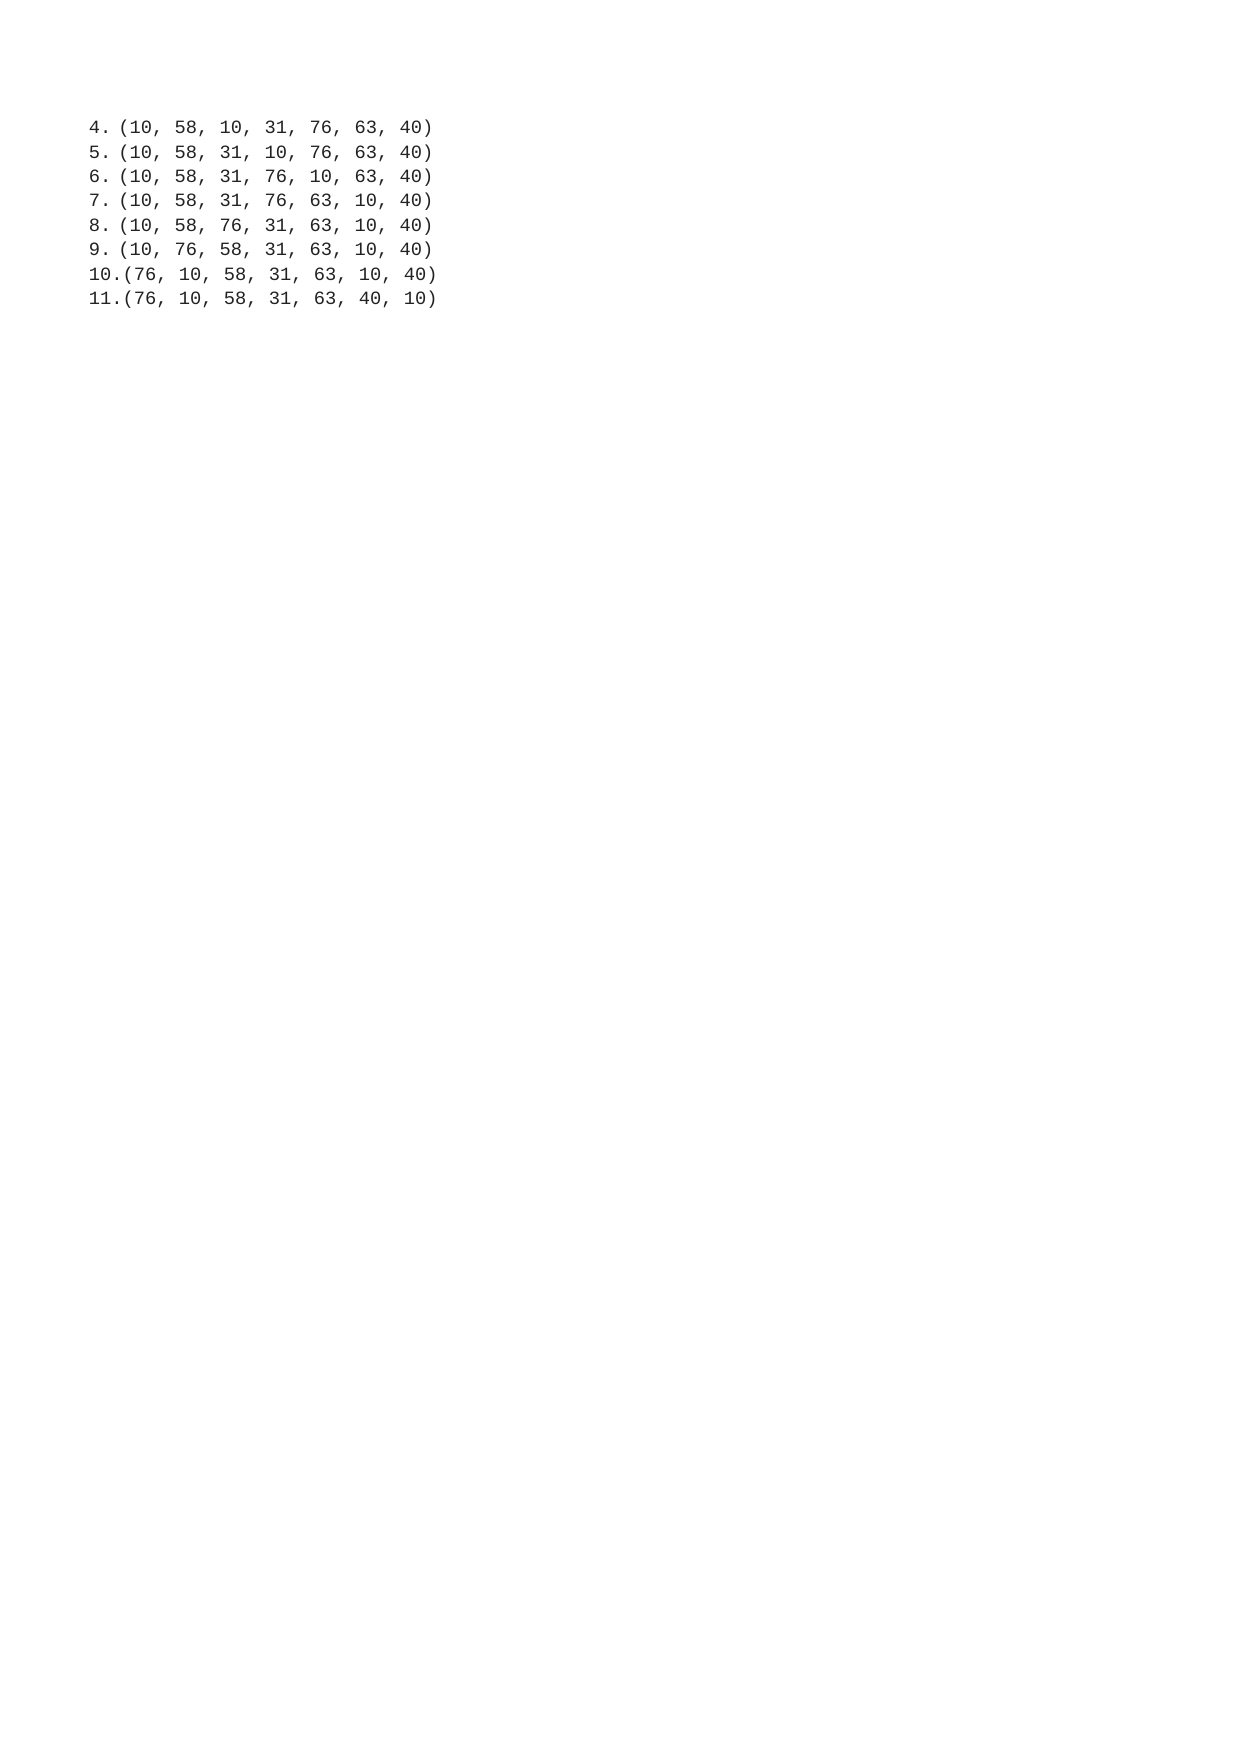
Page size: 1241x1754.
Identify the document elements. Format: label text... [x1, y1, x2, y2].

list (10, 76, 58, 31, 63, 10, 40) [118, 240, 1122, 261]
list (10, 58, 76, 31, 63, 10, 40) [118, 216, 1122, 237]
list (10, 58, 31, 76, 10, 63, 40) [118, 167, 1122, 188]
list (10, 58, 31, 76, 63, 10, 40) [118, 191, 1122, 212]
list (10, 58, 10, 31, 76, 63, 40) [118, 118, 1122, 139]
list (76, 10, 58, 31, 63, 40, 10) [118, 289, 1122, 310]
list (76, 10, 58, 31, 63, 10, 40) [118, 264, 1122, 286]
list (10, 58, 31, 10, 76, 63, 40) [118, 142, 1122, 164]
